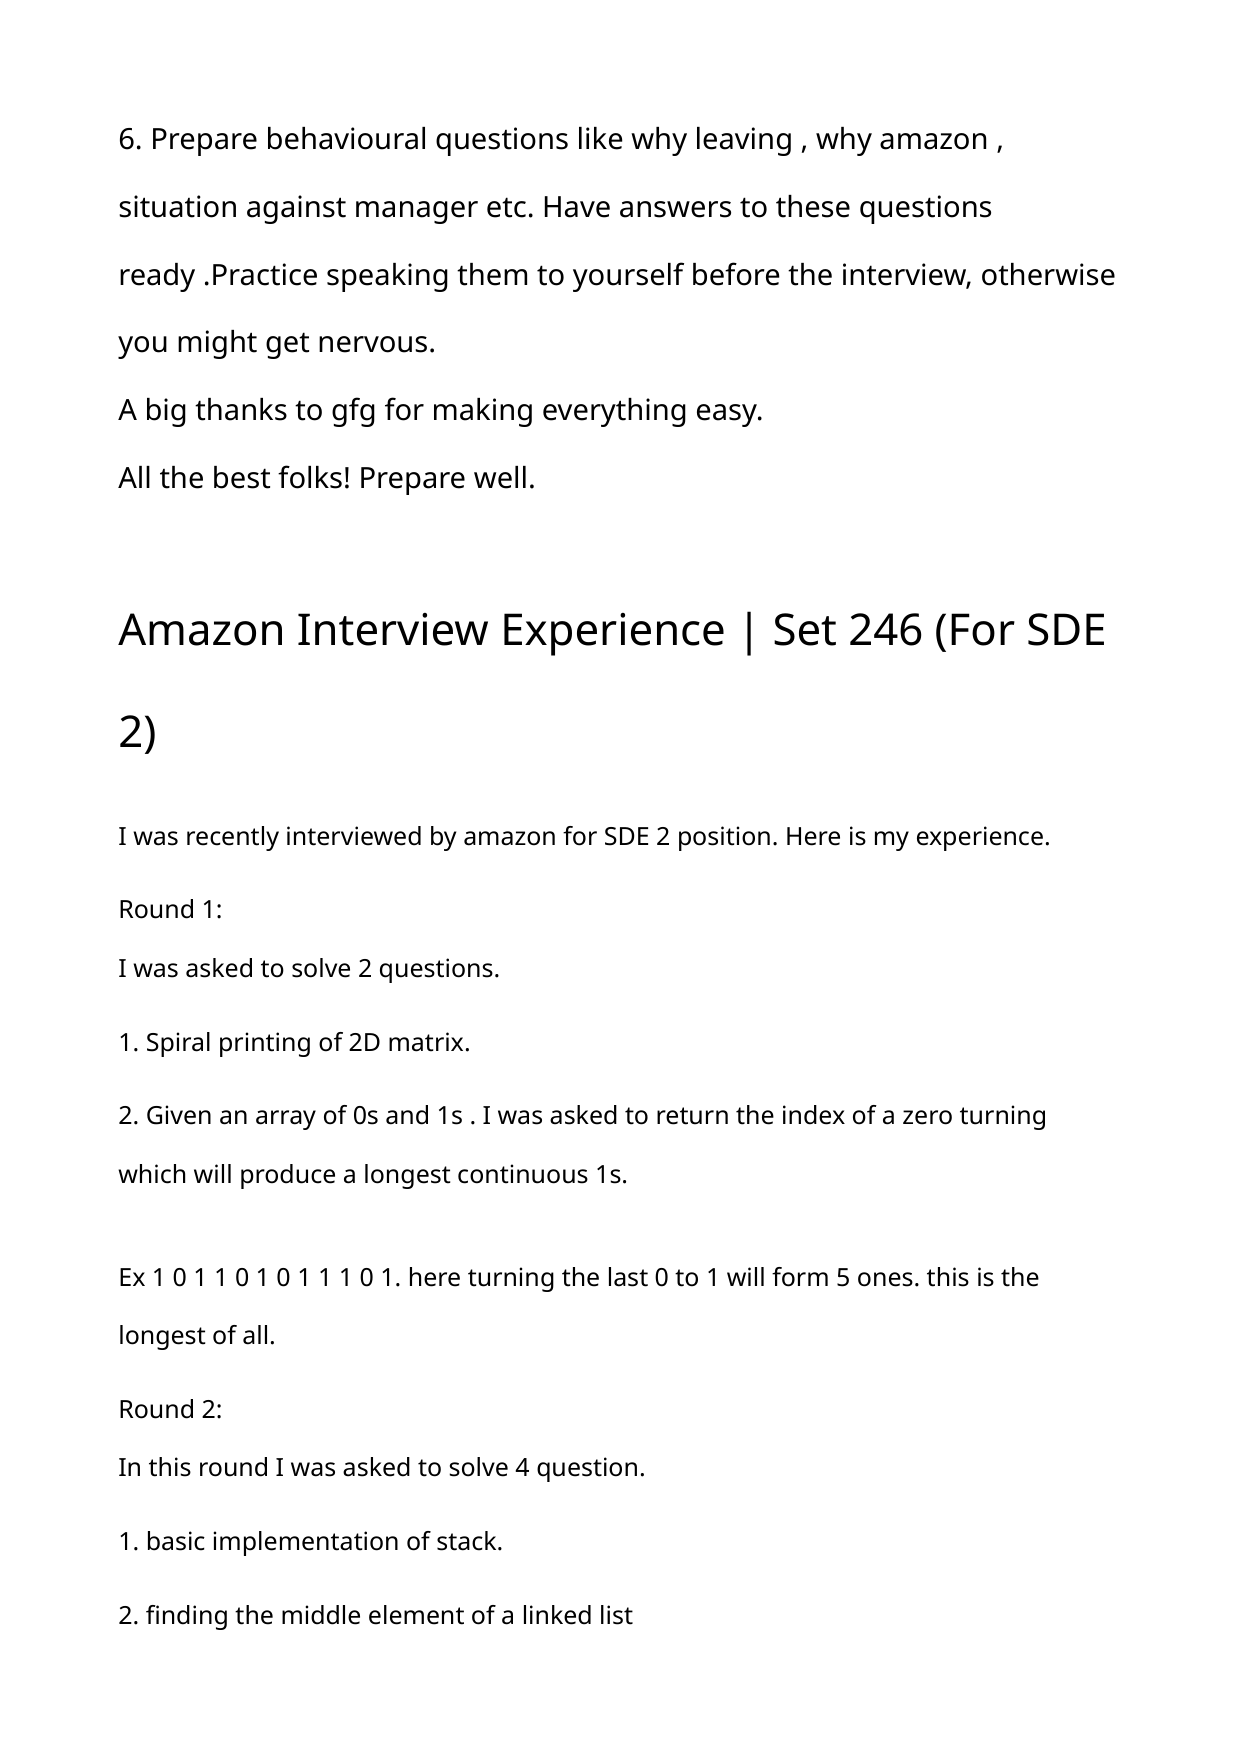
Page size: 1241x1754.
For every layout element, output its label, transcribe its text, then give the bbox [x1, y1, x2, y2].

text 2. Given an array of 0s and 1s . I was asked to return the index of a zero turning which will produce a longest continuous 1s. [118, 1098, 1122, 1190]
subtitle Amazon Interview Experience | Set 246 (For SDE 2) [118, 599, 1122, 760]
text Round 2: [118, 1392, 1122, 1426]
text A big thanks to gfg for making everything easy. [118, 389, 1122, 429]
text Ex 1 0 1 1 0 1 0 1 1 1 0 1. here turning the last 0 to 1 will form 5 ones. this is the longest of all. [118, 1260, 1122, 1352]
text All the best folks! Prepare well. [118, 457, 1122, 497]
text I was recently interviewed by amazon for SDE 2 position. Here is my experience. [118, 818, 1122, 852]
text 1. basic implementation of stack. [118, 1524, 1122, 1558]
text 2. finding the middle element of a linked list [118, 1598, 1122, 1632]
text Round 1: [118, 892, 1122, 926]
text 6. Prepare behavioural questions like why leaving , why amazon , situation against manager etc. Have answers to these questions ready .Practice speaking them to yourself before the interview, otherwise you might get nervous. [118, 118, 1122, 361]
text In this round I was asked to solve 4 question. [118, 1450, 1122, 1484]
text 1. Spiral printing of 2D matrix. [118, 1024, 1122, 1058]
text I was asked to solve 2 questions. [118, 950, 1122, 984]
